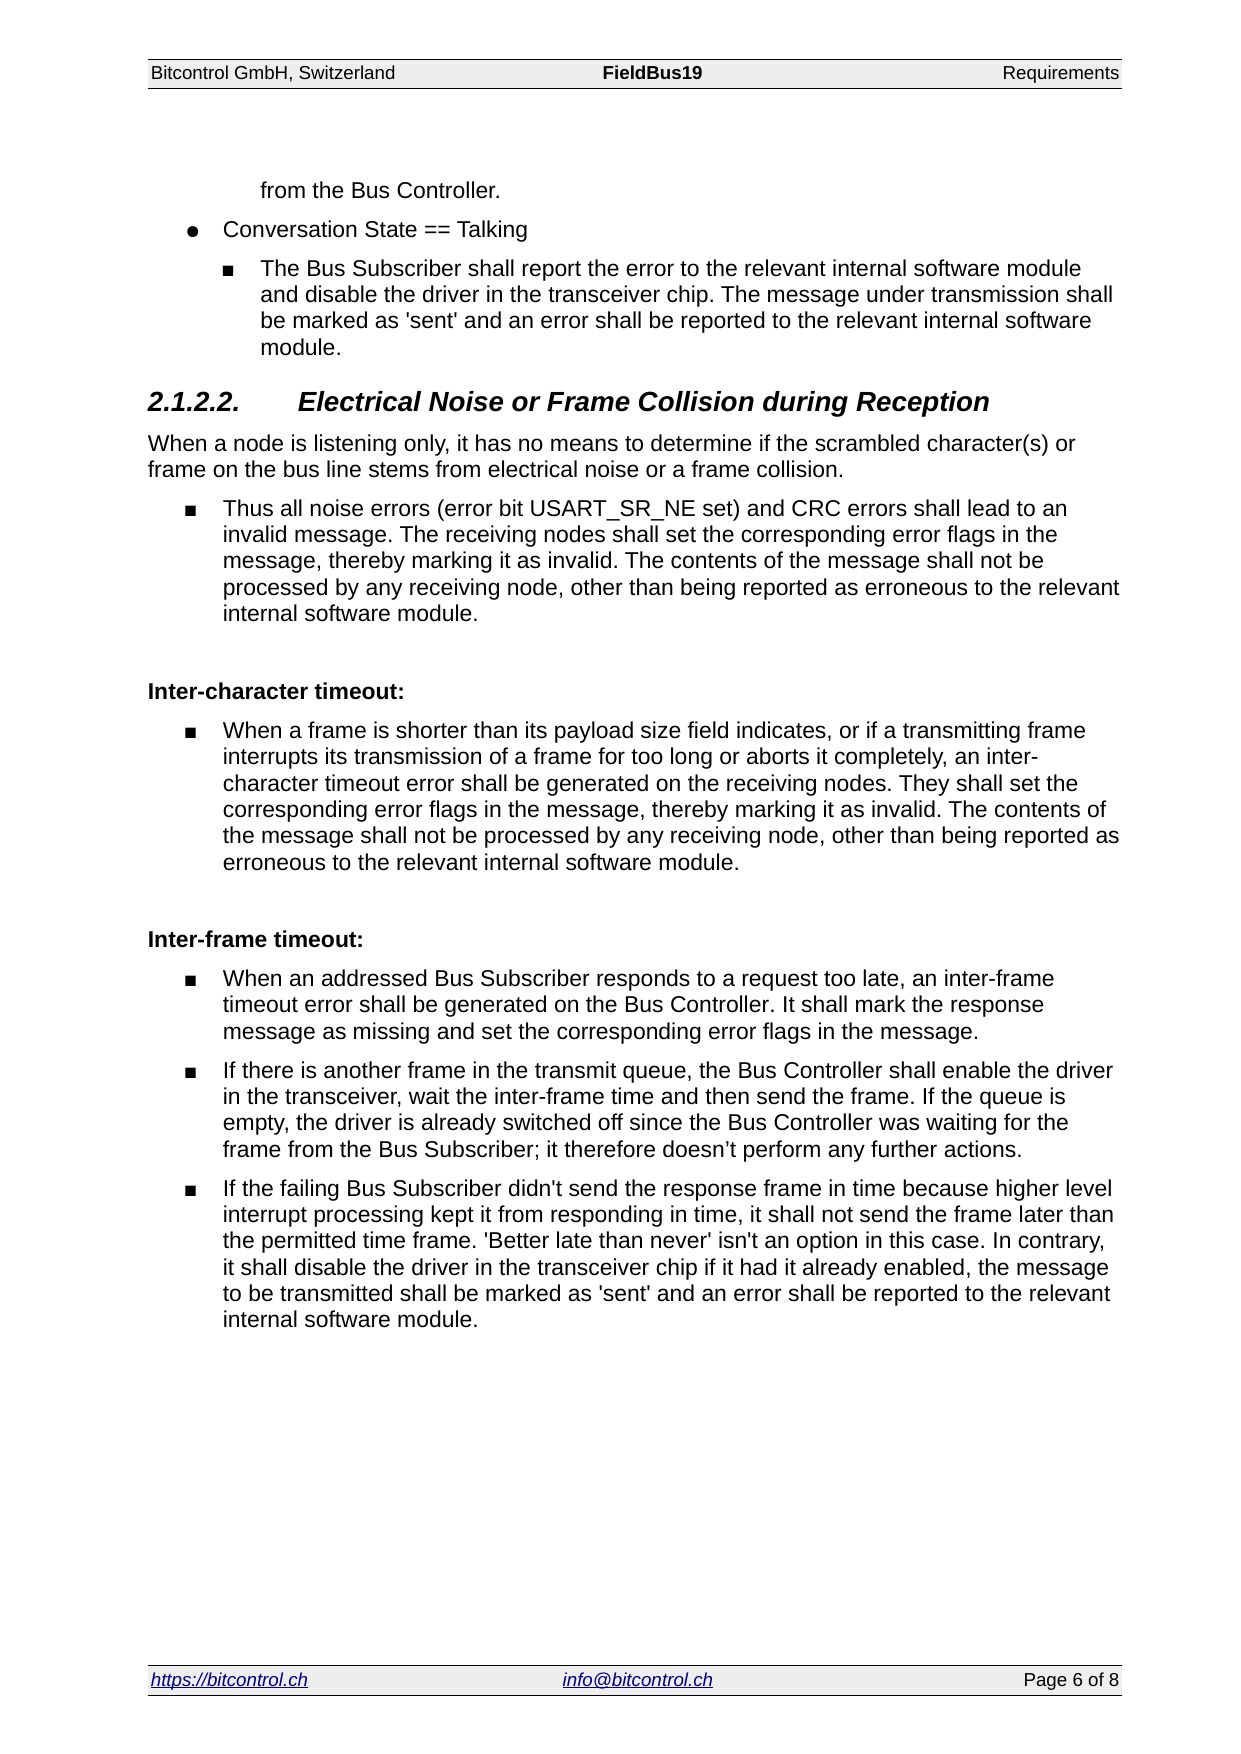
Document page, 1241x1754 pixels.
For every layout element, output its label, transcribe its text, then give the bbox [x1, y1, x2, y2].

list If the failing Bus Subscriber didn't send the response frame in time because higher level interrupt processing kept it from responding in time, it shall not send the frame later than the permitted time frame. 'Better late than never' isn't an option in this case. In contrary, it shall disable the driver in the transceiver chip if it had it already enabled, the message to be transmitted shall be marked as 'sent' and an error shall be reported to the relevant internal software module. [185, 1174, 1122, 1333]
list When a frame is shorter than its payload size field indicates, or if a transmitting frame interrupts its transmission of a frame for too long or aborts it completely, an inter-character timeout error shall be generated on the receiving nodes. They shall set the corresponding error flags in the message, thereby marking it as invalid. The contents of the message shall not be processed by any receiving node, other than being reported as erroneous to the relevant internal software module. [185, 717, 1122, 875]
subtitle Electrical Noise or Frame Collision during Reception [148, 385, 1122, 417]
list Thus all noise errors (error bit USART_SR_NE set) and CRC errors shall lead to an invalid message. The receiving nodes shall set the corresponding error flags in the message, thereby marking it as invalid. The contents of the message shall not be processed by any receiving node, other than being reported as erroneous to the relevant internal software module. [185, 495, 1122, 627]
list If there is another frame in the transmit queue, the Bus Controller shall enable the driver in the transceiver, wait the inter-frame time and then send the frame. If the queue is empty, the driver is already switched off since the Bus Controller was waiting for the frame from the Bus Subscriber; it therefore doesn’t perform any further actions. [185, 1057, 1122, 1162]
text When a node is listening only, it has no means to determine if the scrambled character(s) or frame on the bus line stems from electrical noise or a frame collision. [148, 429, 1122, 482]
list The Bus Subscriber shall report the error to the relevant internal software module and disable the driver in the transceiver chip. The message under transmission shall be marked as 'sent' and an error shall be reported to the relevant internal software module. [223, 255, 1122, 360]
list When an addressed Bus Subscriber responds to a request too late, an inter-frame timeout error shall be generated on the Bus Controller. It shall mark the response message as missing and set the corresponding error flags in the message. [185, 965, 1122, 1044]
text Inter-frame timeout: [148, 926, 1122, 953]
list from the Bus Controller. [223, 177, 1122, 203]
list Conversation State == Talking [185, 216, 1122, 242]
text Inter-character timeout: [148, 678, 1122, 704]
